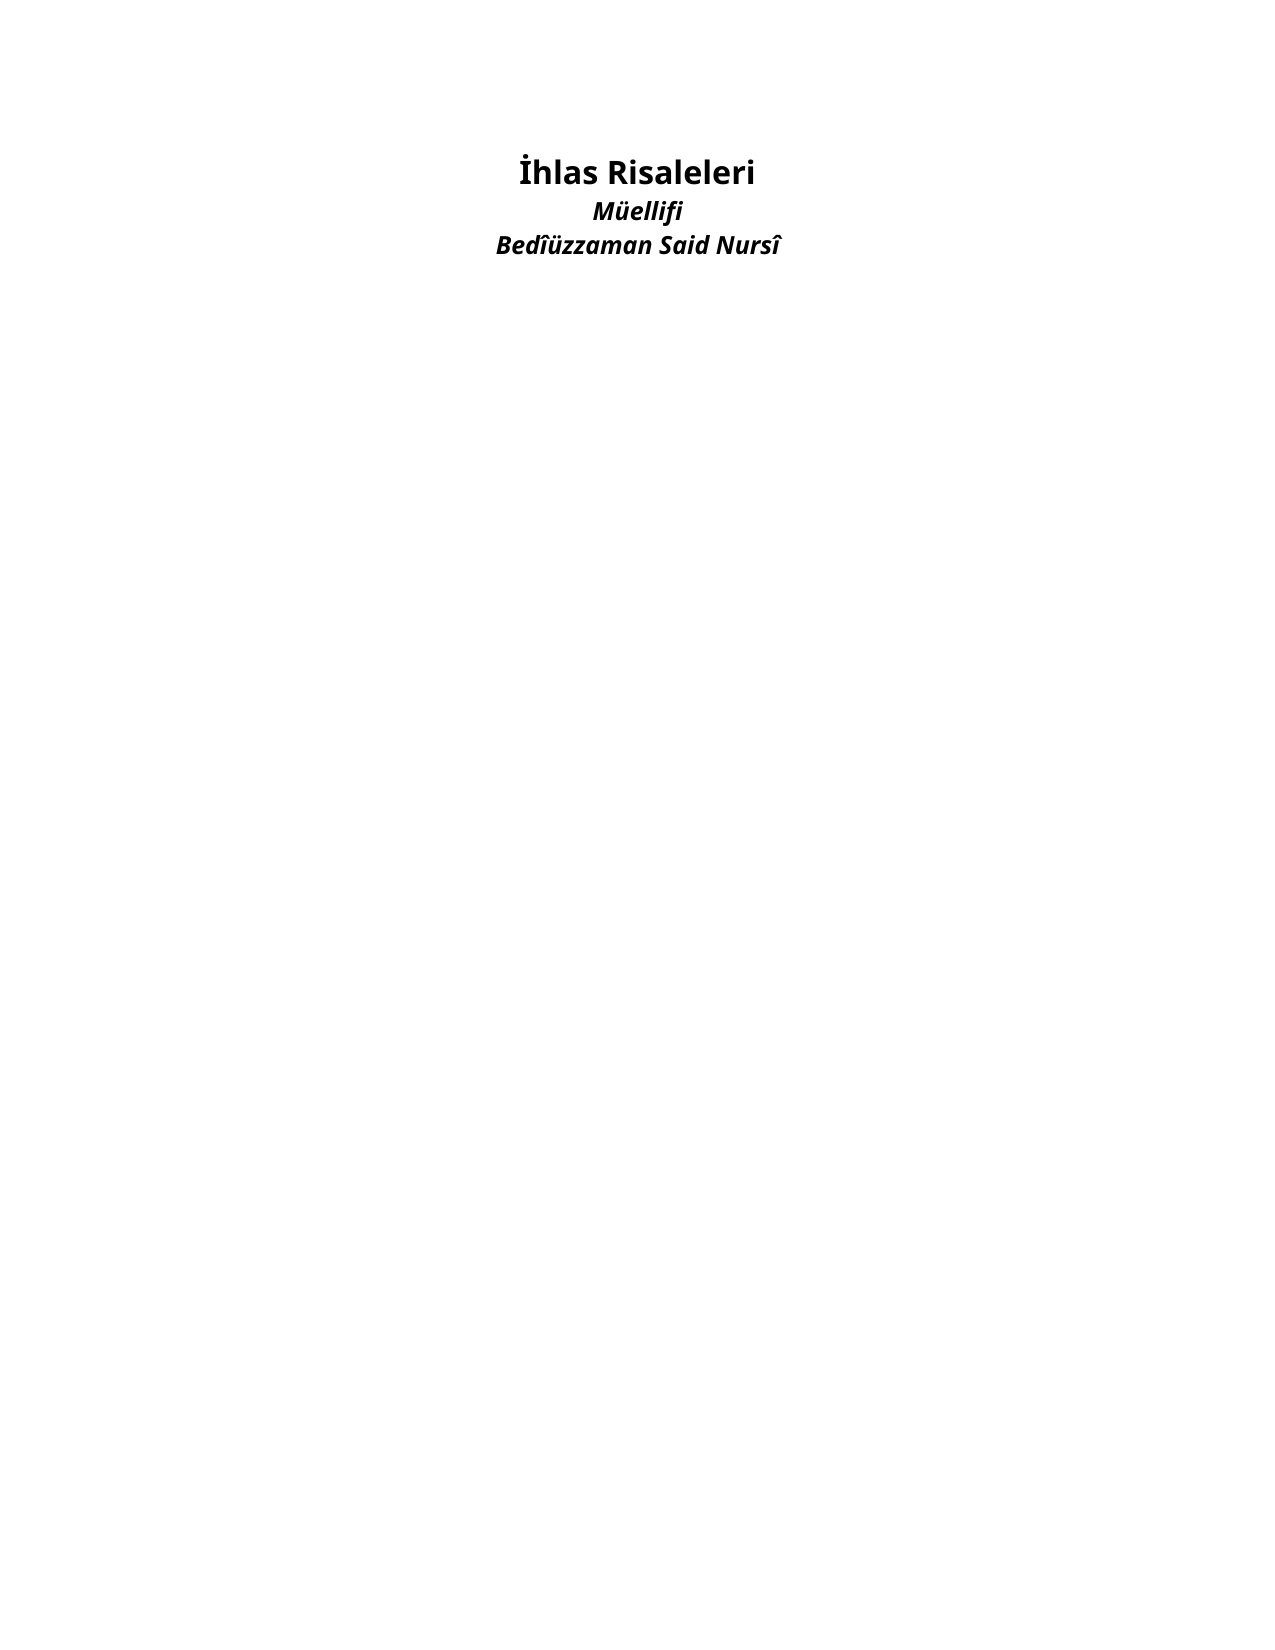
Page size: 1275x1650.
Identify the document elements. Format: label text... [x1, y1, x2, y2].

text Bedîüzzaman Said Nursî [150, 228, 1125, 262]
subtitle İhlas Risaleleri [150, 150, 1125, 194]
text Müellifi [150, 194, 1125, 228]
